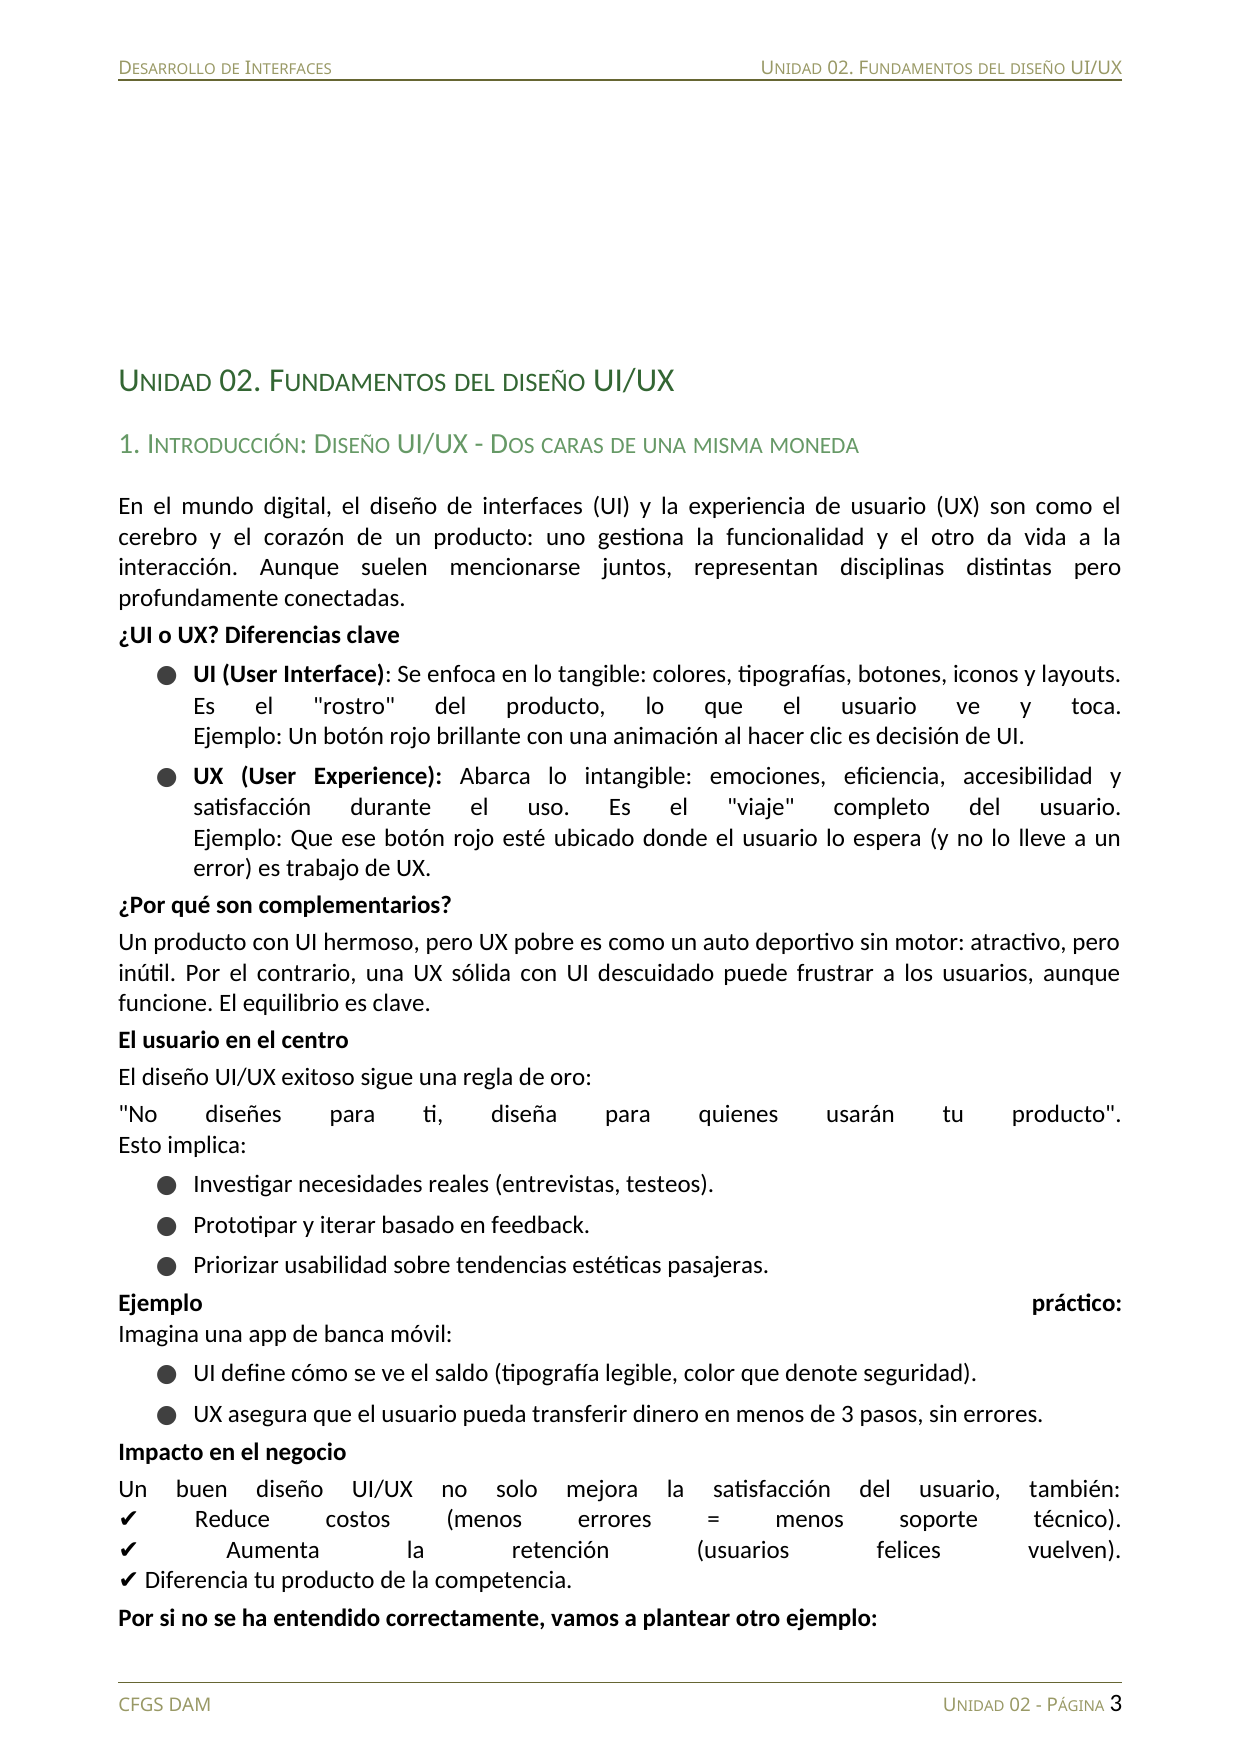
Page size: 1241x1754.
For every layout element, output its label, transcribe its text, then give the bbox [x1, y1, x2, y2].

text ¿UI o UX? Diferencias clave [118, 619, 1122, 649]
list Priorizar usabilidad sobre tendencias estéticas pasajeras. [156, 1247, 1122, 1281]
text Un producto con UI hermoso, pero UX pobre es como un auto deportivo sin motor: atractivo, pero inútil. Por el contrario, una UX sólida con UI descuidado puede frustrar a los usuarios, aunque funcione. El equilibrio es clave. [118, 927, 1122, 1018]
text ¿Por qué son complementarios? [118, 889, 1122, 920]
list Investigar necesidades reales (entrevistas, testeos). [156, 1166, 1122, 1200]
text Por si no se ha entendido correctamente, vamos a plantear otro ejemplo: [118, 1602, 1122, 1632]
list Prototipar y iterar basado en feedback. [156, 1207, 1122, 1241]
text "No diseñes para ti, diseña para quienes usarán tu producto". Esto implica: [118, 1098, 1122, 1159]
subtitle 1. Introducción: Diseño UI/UX - Dos caras de una misma moneda [118, 425, 1122, 460]
list UX asegura que el usuario pueda transferir dinero en menos de 3 pasos, sin errores. [156, 1396, 1122, 1430]
list UI (User Interface): Se enfoca en lo tangible: colores, tipografías, botones, iconos y layouts. Es el "rostro" del producto, lo que el usuario ve y toca. Ejemplo: Un botón rojo brillante con una animación al hacer clic es decisión de UI. [156, 656, 1122, 751]
text Ejemplo práctico: Imagina una app de banca móvil: [118, 1288, 1122, 1349]
text En el mundo digital, el diseño de interfaces (UI) y la experiencia de usuario (UX) son como el cerebro y el corazón de un producto: uno gestiona la funcionalidad y el otro da vida a la interacción. Aunque suelen mencionarse juntos, representan disciplinas distintas pero profundamente conectadas. [118, 490, 1122, 612]
text Impacto en el negocio [118, 1436, 1122, 1467]
list UX (User Experience): Abarca lo intangible: emociones, eficiencia, accesibilidad y satisfacción durante el uso. Es el "viaje" completo del usuario. Ejemplo: Que ese botón rojo esté ubicado donde el usuario lo espera (y no lo lleve a un error) es trabajo de UX. [156, 757, 1122, 883]
text Unidad 02. Fundamentos del diseño UI/UX [118, 359, 1122, 400]
text Un buen diseño UI/UX no solo mejora la satisfacción del usuario, también: ✔ Reduce costos (menos errores = menos soporte técnico). ✔ Aumenta la retención (usuarios felices vuelven). ✔ Diferencia tu producto de la competencia. [118, 1473, 1122, 1595]
text El diseño UI/UX exitoso sigue una regla de oro: [118, 1062, 1122, 1092]
text El usuario en el centro [118, 1024, 1122, 1055]
list UI define cómo se ve el saldo (tipografía legible, color que denote seguridad). [156, 1355, 1122, 1389]
